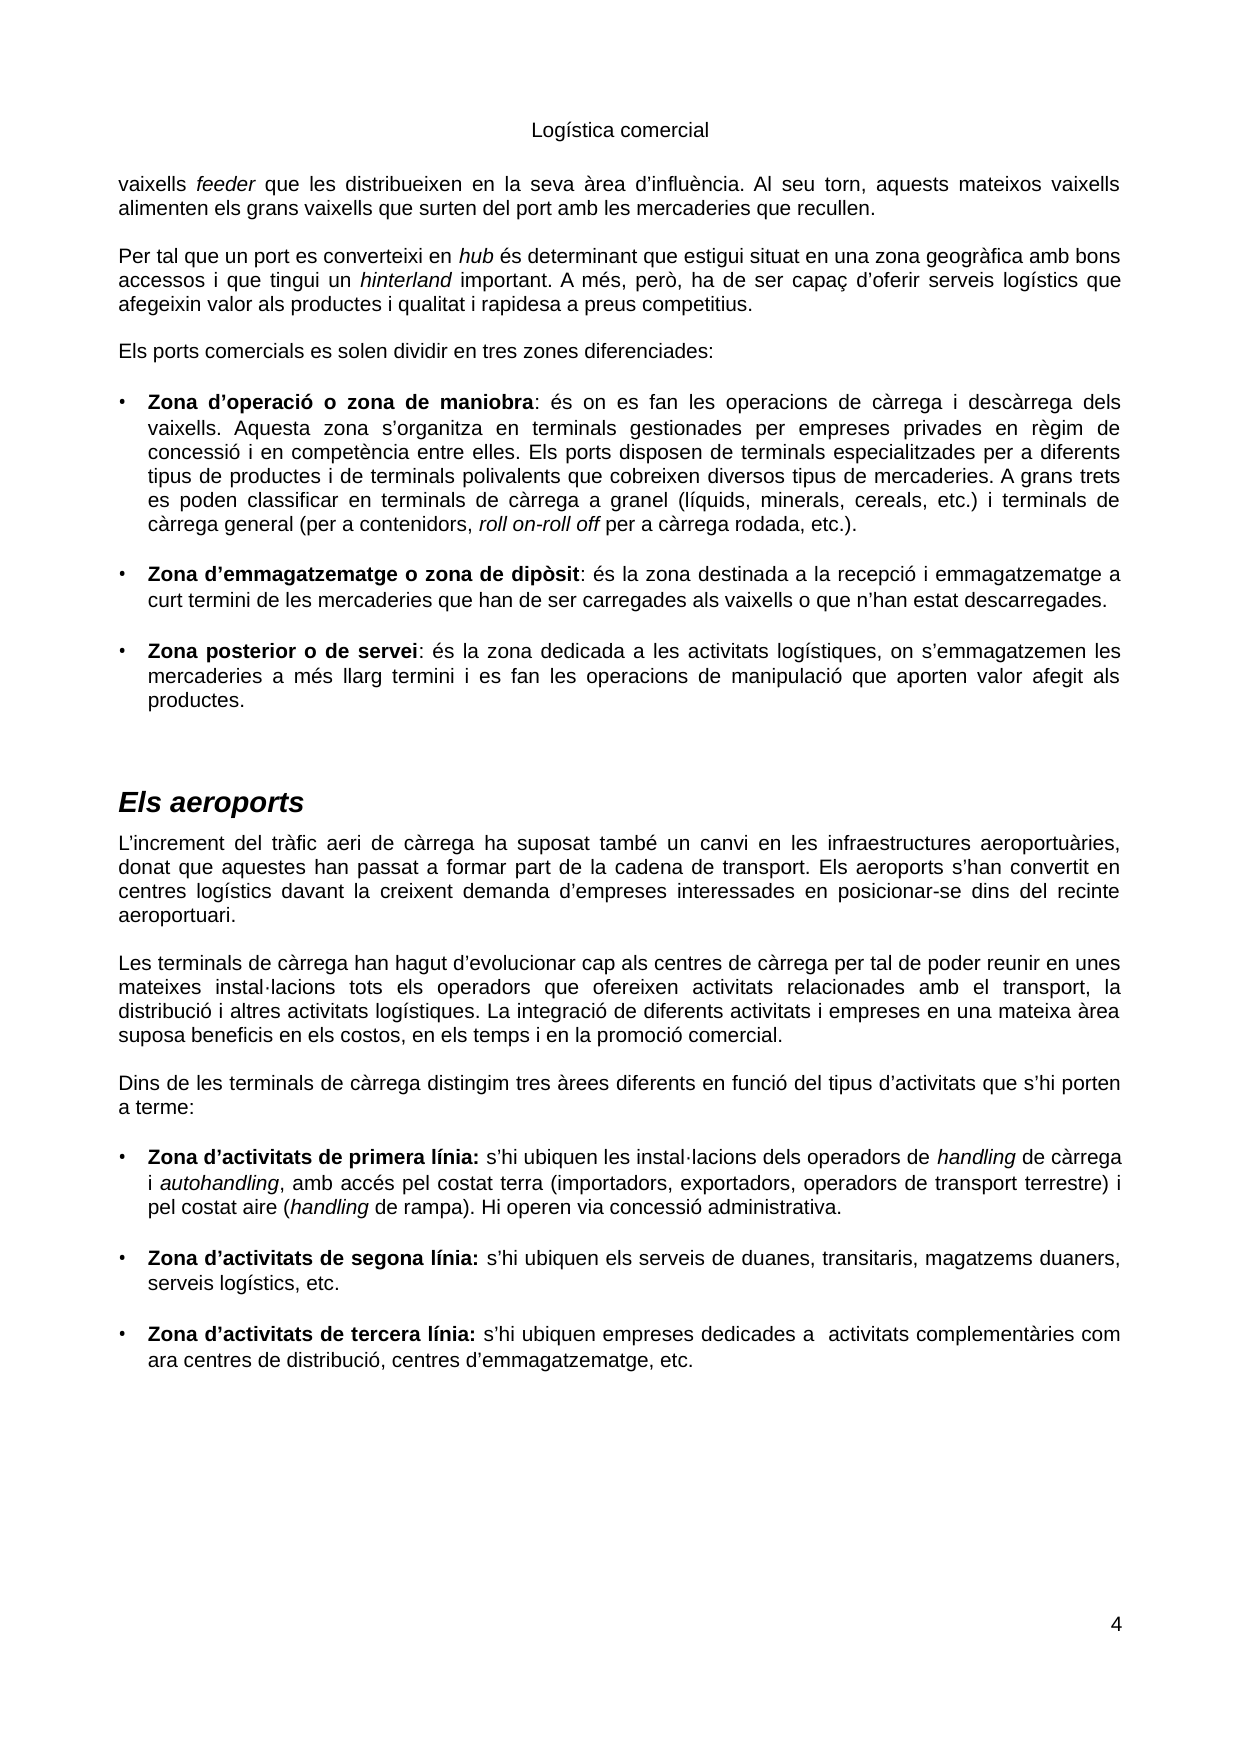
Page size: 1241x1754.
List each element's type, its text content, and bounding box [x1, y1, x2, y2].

list Zona d’emmagatzematge o zona de dipòsit: és la zona destinada a la recepció i emmagatzematge a curt termini de les mercaderies que han de ser carregades als vaixells o que n’han estat descarregades. [118, 559, 1122, 612]
text vaixells feeder que les distribueixen en la seva àrea d’influència. Al seu torn, aquests mateixos vaixells alimenten els grans vaixells que surten del port amb les mercaderies que recullen. [118, 172, 1122, 219]
text Per tal que un port es converteixi en hub és determinant que estigui situat en una zona geogràfica amb bons accessos i que tingui un hinterland important. A més, però, ha de ser capaç d’oferir serveis logístics que afegeixin valor als productes i qualitat i rapidesa a preus competitius. [118, 243, 1122, 315]
text Les terminals de càrrega han hagut d’evolucionar cap als centres de càrrega per tal de poder reunir en unes mateixes instal·lacions tots els operadors que ofereixen activitats relacionades amb el transport, la distribució i altres activitats logístiques. La integració de diferents activitats i empreses en una mateixa àrea suposa beneficis en els costos, en els temps i en la promoció comercial. [118, 951, 1122, 1047]
list Zona d’activitats de tercera línia: s’hi ubiquen empreses dedicades a activitats complementàries com ara centres de distribució, centres d’emmagatzematge, etc. [118, 1319, 1122, 1372]
text L’increment del tràfic aeri de càrrega ha suposat també un canvi en les infraestructures aeroportuàries, donat que aquestes han passat a formar part de la cadena de transport. Els aeroports s’han convertit en centres logístics davant la creixent demanda d’empreses interessades en posicionar-se dins del recinte aeroportuari. [118, 831, 1122, 927]
list Zona posterior o de servei: és la zona dedicada a les activitats logístiques, on s’emmagatzemen les mercaderies a més llarg termini i es fan les operacions de manipulació que aporten valor afegit als productes. [118, 636, 1122, 712]
list Zona d’activitats de primera línia: s’hi ubiquen les instal·lacions dels operadors de handling de càrrega i autohandling, amb accés pel costat terra (importadors, exportadors, operadors de transport terrestre) i pel costat aire (handling de rampa). Hi operen via concessió administrativa. [118, 1142, 1122, 1219]
text Dins de les terminals de càrrega distingim tres àrees diferents en funció del tipus d’activitats que s’hi porten a terme: [118, 1071, 1122, 1118]
list Zona d’activitats de segona línia: s’hi ubiquen els serveis de duanes, transitaris, magatzems duaners, serveis logístics, etc. [118, 1243, 1122, 1295]
list Zona d’operació o zona de maniobra: és on es fan les operacions de càrrega i descàrrega dels vaixells. Aquesta zona s’organitza en terminals gestionades per empreses privades en règim de concessió i en competència entre elles. Els ports disposen de terminals especialitzades per a diferents tipus de productes i de terminals polivalents que cobreixen diversos tipus de mercaderies. A grans trets es poden classificar en terminals de càrrega a granel (líquids, minerals, cereals, etc.) i terminals de càrrega general (per a contenidors, roll on-roll off per a càrrega rodada, etc.). [118, 387, 1122, 535]
text Els ports comercials es solen dividir en tres zones diferenciades: [118, 339, 1122, 363]
subtitle Els aeroports [118, 785, 1122, 818]
